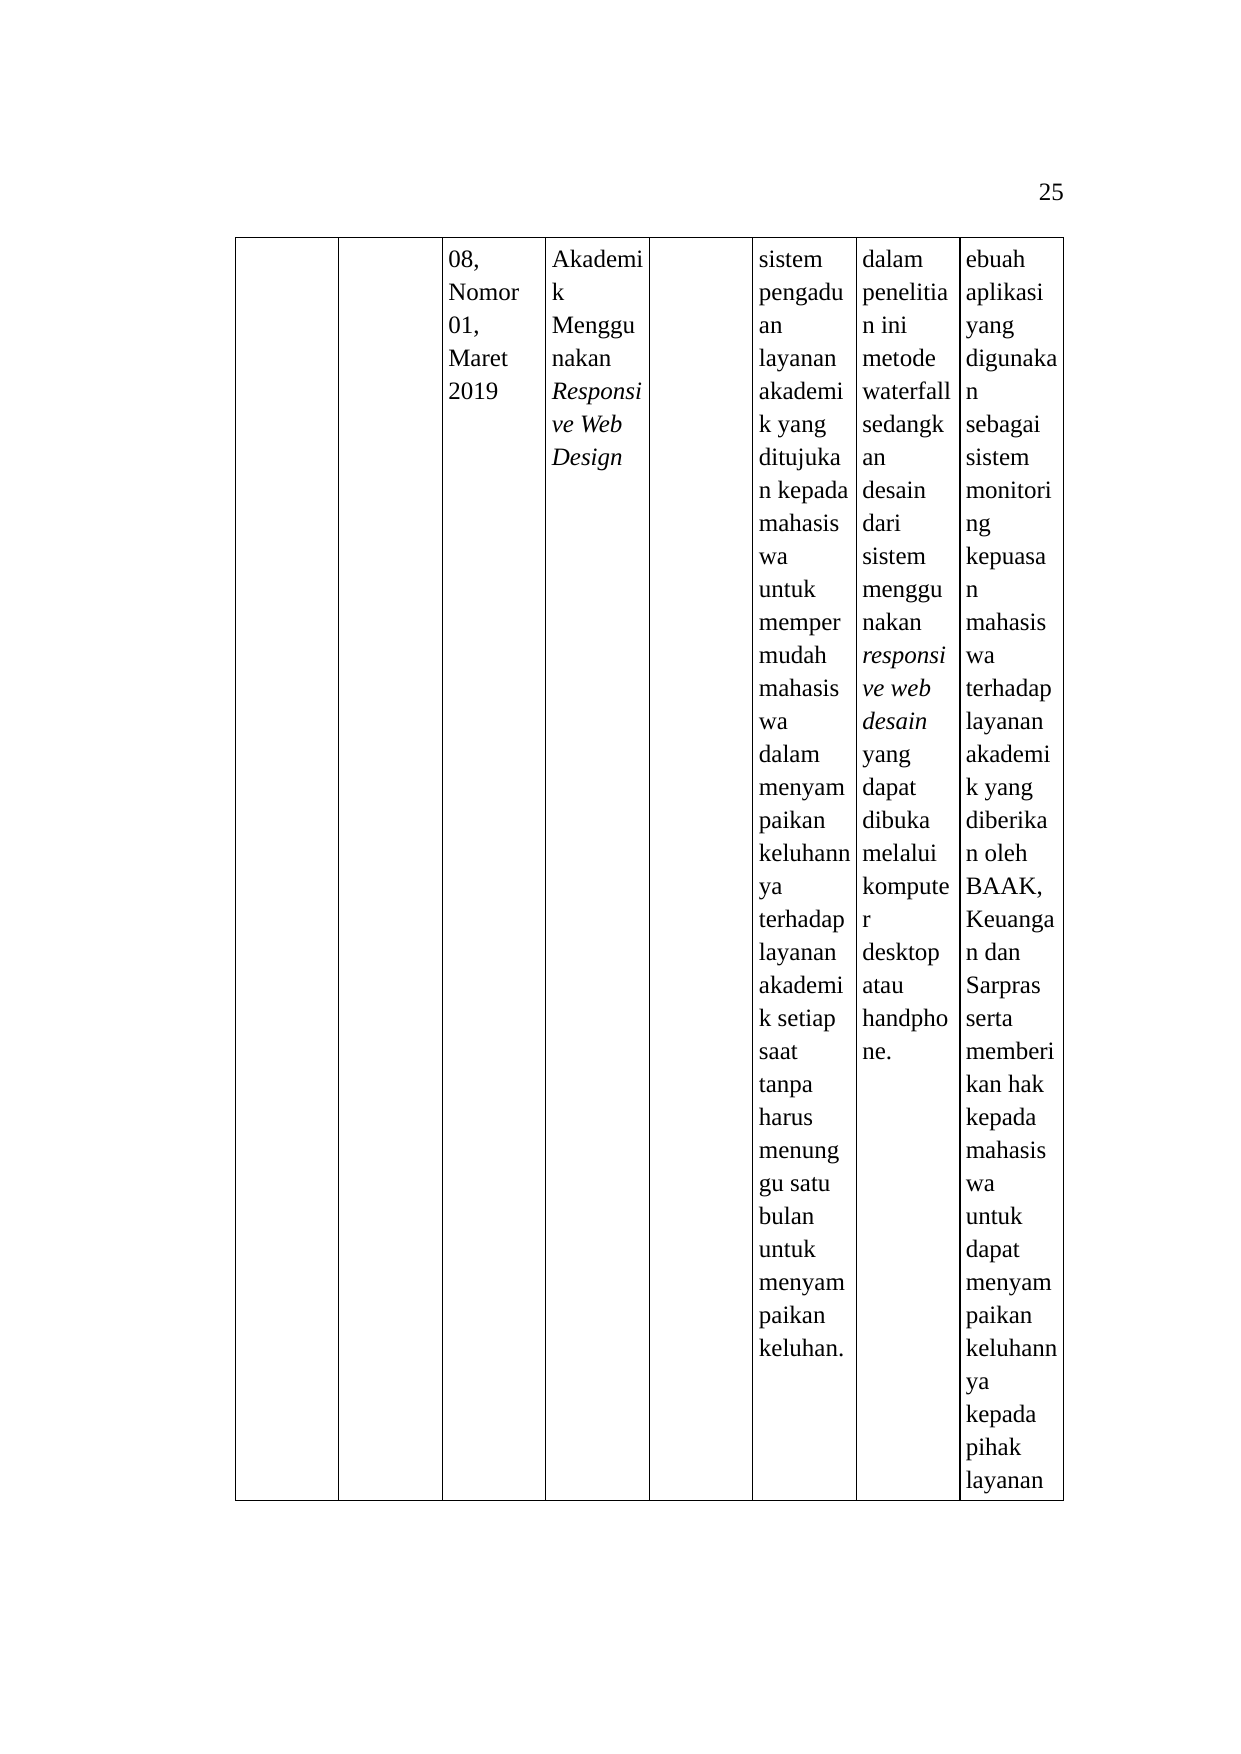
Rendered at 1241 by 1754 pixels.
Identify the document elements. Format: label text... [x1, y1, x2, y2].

table_cell [236, 238, 338, 1500]
table_cell [650, 238, 752, 1500]
table_cell 08, Nomor 01, Maret 2019 [443, 238, 545, 1500]
table_cell sistem pengaduan layanan akademik yang ditujukan kepada mahasiswa untuk mempermudah mahasiswa dalam menyampaikan keluhannya terhadap layanan akademik setiap saat tanpa harus menunggu satu bulan untuk menyampaikan keluhan. [753, 238, 856, 1500]
table_cell Akademik Menggunakan Responsive Web Design [546, 238, 649, 1500]
table_cell [339, 238, 442, 1500]
table_cell ebuah aplikasi yang digunakan sebagai sistem monitoring kepuasan mahasiswa terhadap layanan akademik yang diberikan oleh BAAK, Keuangan dan Sarpras serta memberikan hak kepada mahasiswa untuk dapat menyampaikan keluhannya kepada pihak layanan [961, 238, 1063, 1500]
table_cell dalam penelitian ini metode waterfall sedangkan desain dari sistem menggunakan responsive web desain yang dapat dibuka melalui komputer desktop atau handphone. [857, 238, 959, 1500]
